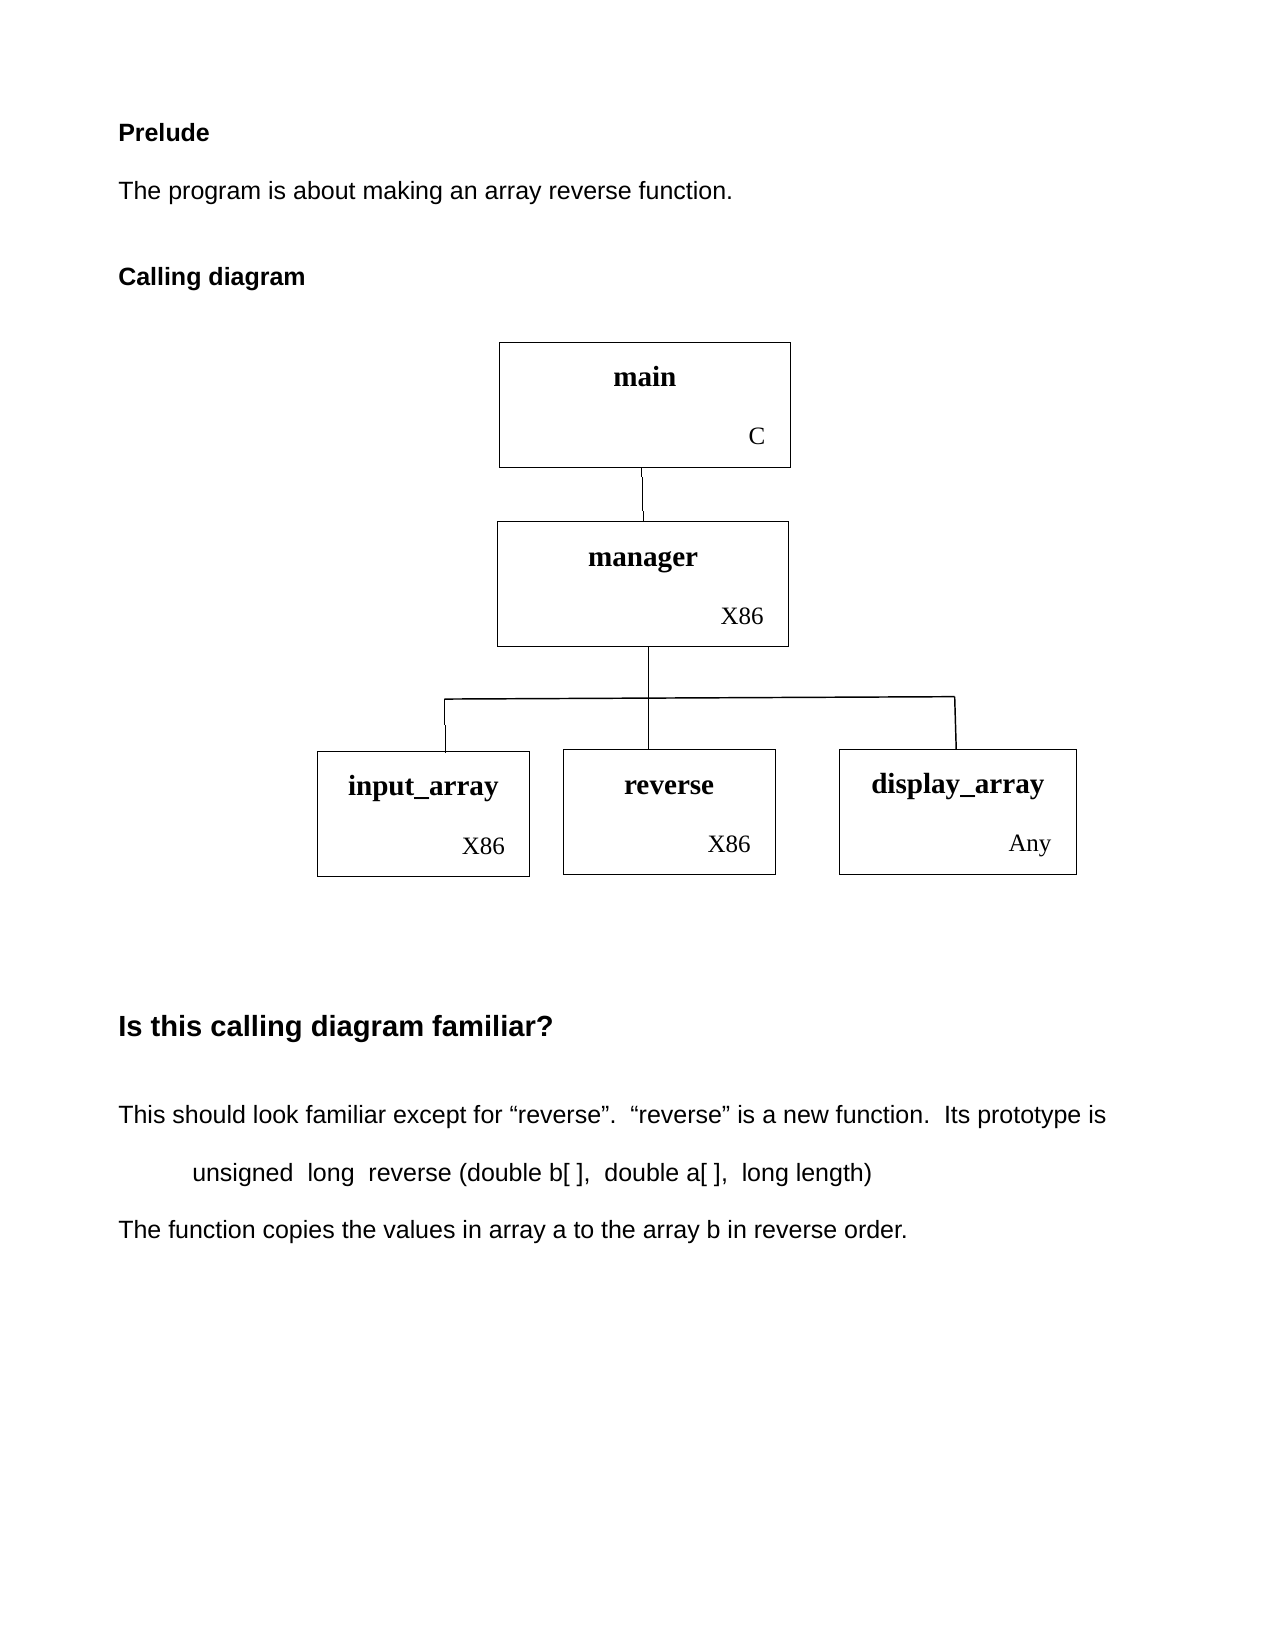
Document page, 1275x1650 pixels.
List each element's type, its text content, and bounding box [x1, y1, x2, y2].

text Prelude [118, 118, 1157, 147]
text This should look familiar except for “reverse”. “reverse” is a new function. Its prototype is [118, 1100, 1157, 1129]
text Is this calling diagram familiar? [118, 1009, 1157, 1043]
text unsigned long reverse (double b[ ], double a[ ], long length) [118, 1158, 1157, 1187]
text Calling diagram [118, 262, 1157, 291]
text The function copies the values in array a to the array b in reverse order. [118, 1215, 1157, 1244]
text The program is about making an array reverse function. [118, 176, 1157, 204]
